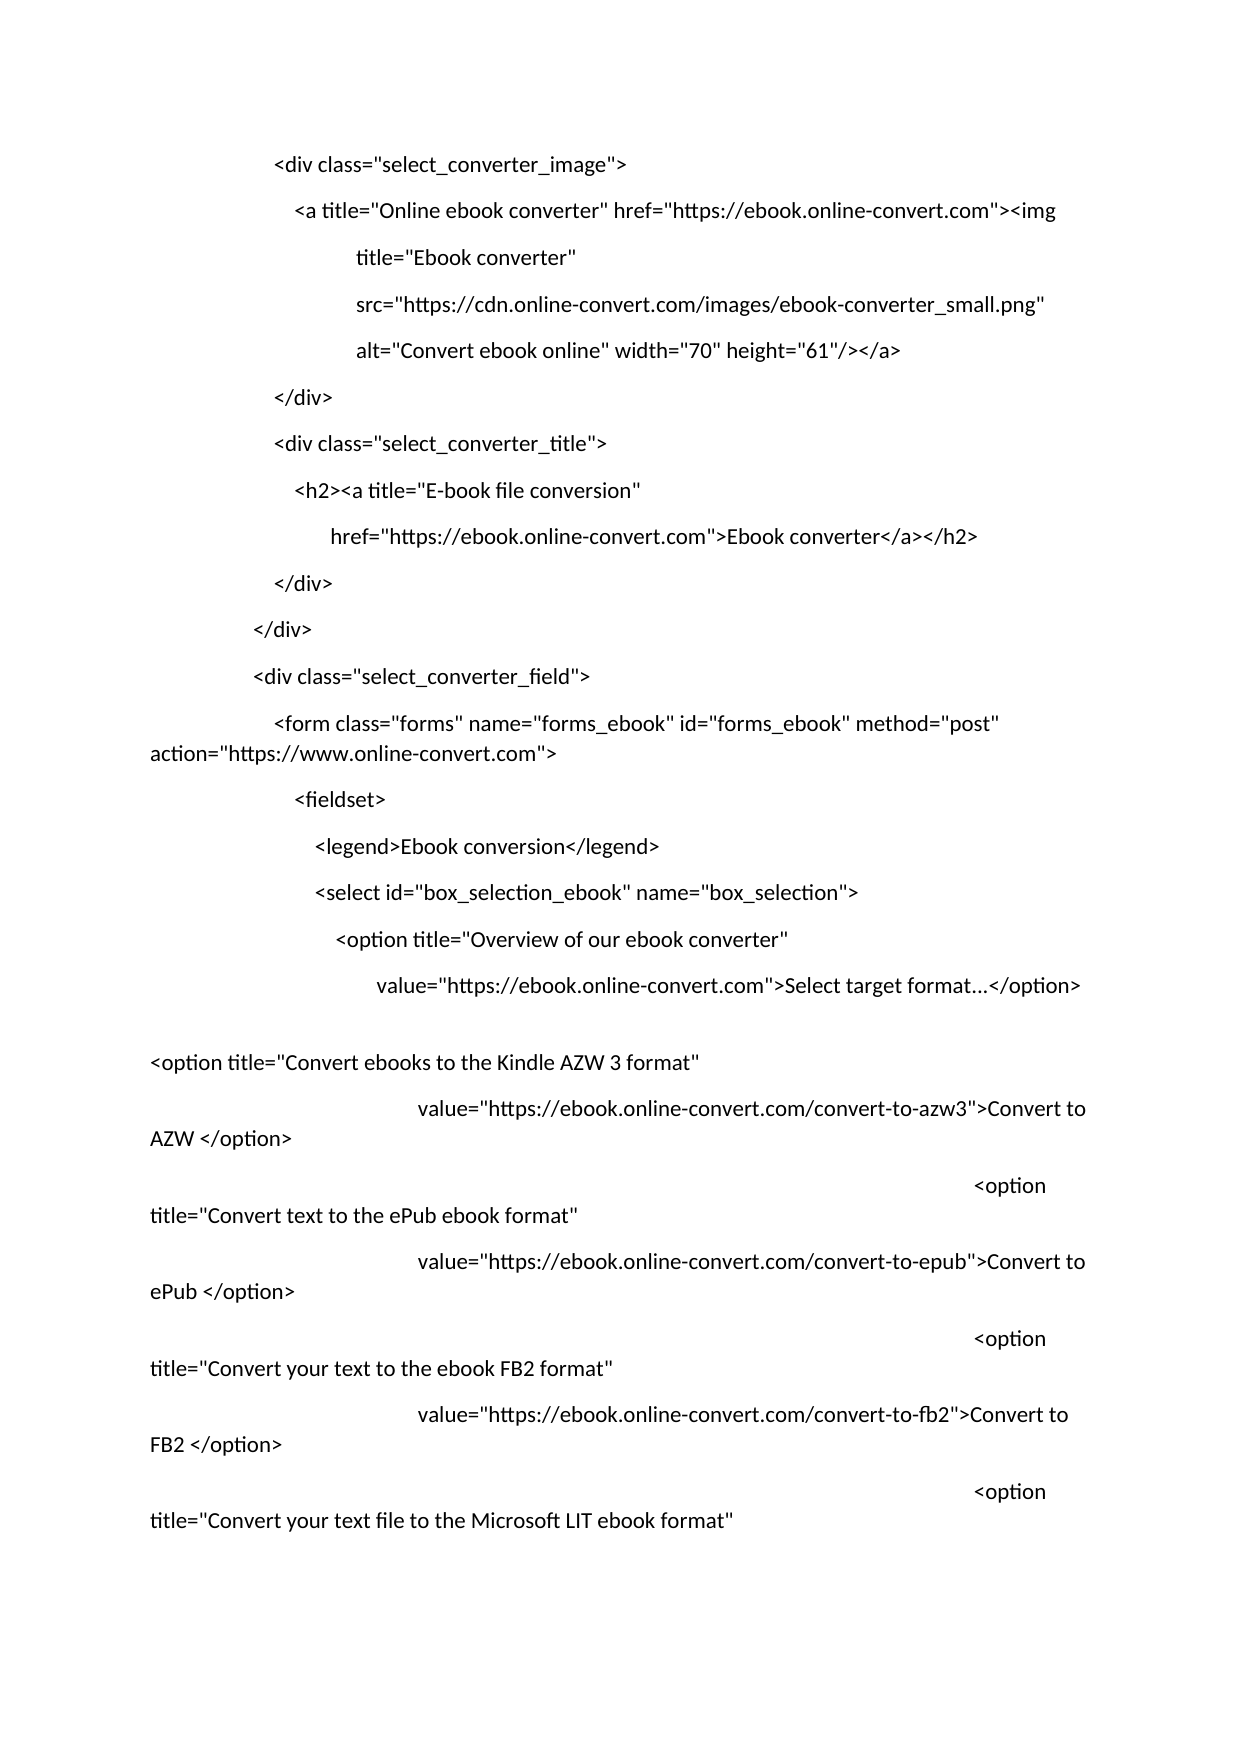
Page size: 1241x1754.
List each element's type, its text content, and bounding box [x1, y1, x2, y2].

text <form class="forms" name="forms_ebook" id="forms_ebook" method="post" action="https://www.online-convert.com"> [150, 709, 1090, 767]
text <h2><a title="E-book file conversion" [150, 476, 1090, 504]
text value="https://ebook.online-convert.com/convert-to-epub">Convert to ePub </option> [150, 1247, 1090, 1305]
text value="https://ebook.online-convert.com/convert-to-fb2">Convert to FB2 </option> [150, 1400, 1090, 1458]
text <div class="select_converter_title"> [150, 429, 1090, 457]
text <fieldset> [150, 785, 1090, 813]
text title="Ebook converter" [150, 243, 1090, 271]
text value="https://ebook.online-convert.com">Select target format...</option> [150, 971, 1090, 999]
text <select id="box_selection_ebook" name="box_selection"> [150, 878, 1090, 906]
text <option title="Convert text to the ePub ebook format" [150, 1171, 1090, 1229]
text href="https://ebook.online-convert.com">Ebook converter</a></h2> [150, 522, 1090, 551]
text <a title="Online ebook converter" href="https://ebook.online-convert.com"><img [150, 197, 1090, 224]
text </div> [150, 569, 1090, 597]
text src="https://cdn.online-convert.com/images/ebook-converter_small.png" [150, 290, 1090, 318]
text value="https://ebook.online-convert.com/convert-to-azw3">Convert to AZW </option> [150, 1094, 1090, 1152]
text </div> [150, 616, 1090, 644]
text <div class="select_converter_field"> [150, 662, 1090, 690]
text <option title="Convert ebooks to the Kindle AZW 3 format" [150, 1018, 1090, 1076]
text <div class="select_converter_image"> [150, 150, 1090, 178]
text alt="Convert ebook online" width="70" height="61"/></a> [150, 336, 1090, 364]
text <option title="Convert your text to the ebook FB2 format" [150, 1324, 1090, 1382]
text <option title="Convert your text file to the Microsoft LIT ebook format" [150, 1477, 1090, 1535]
text <option title="Overview of our ebook converter" [150, 925, 1090, 953]
text <legend>Ebook conversion</legend> [150, 832, 1090, 860]
text </div> [150, 383, 1090, 411]
